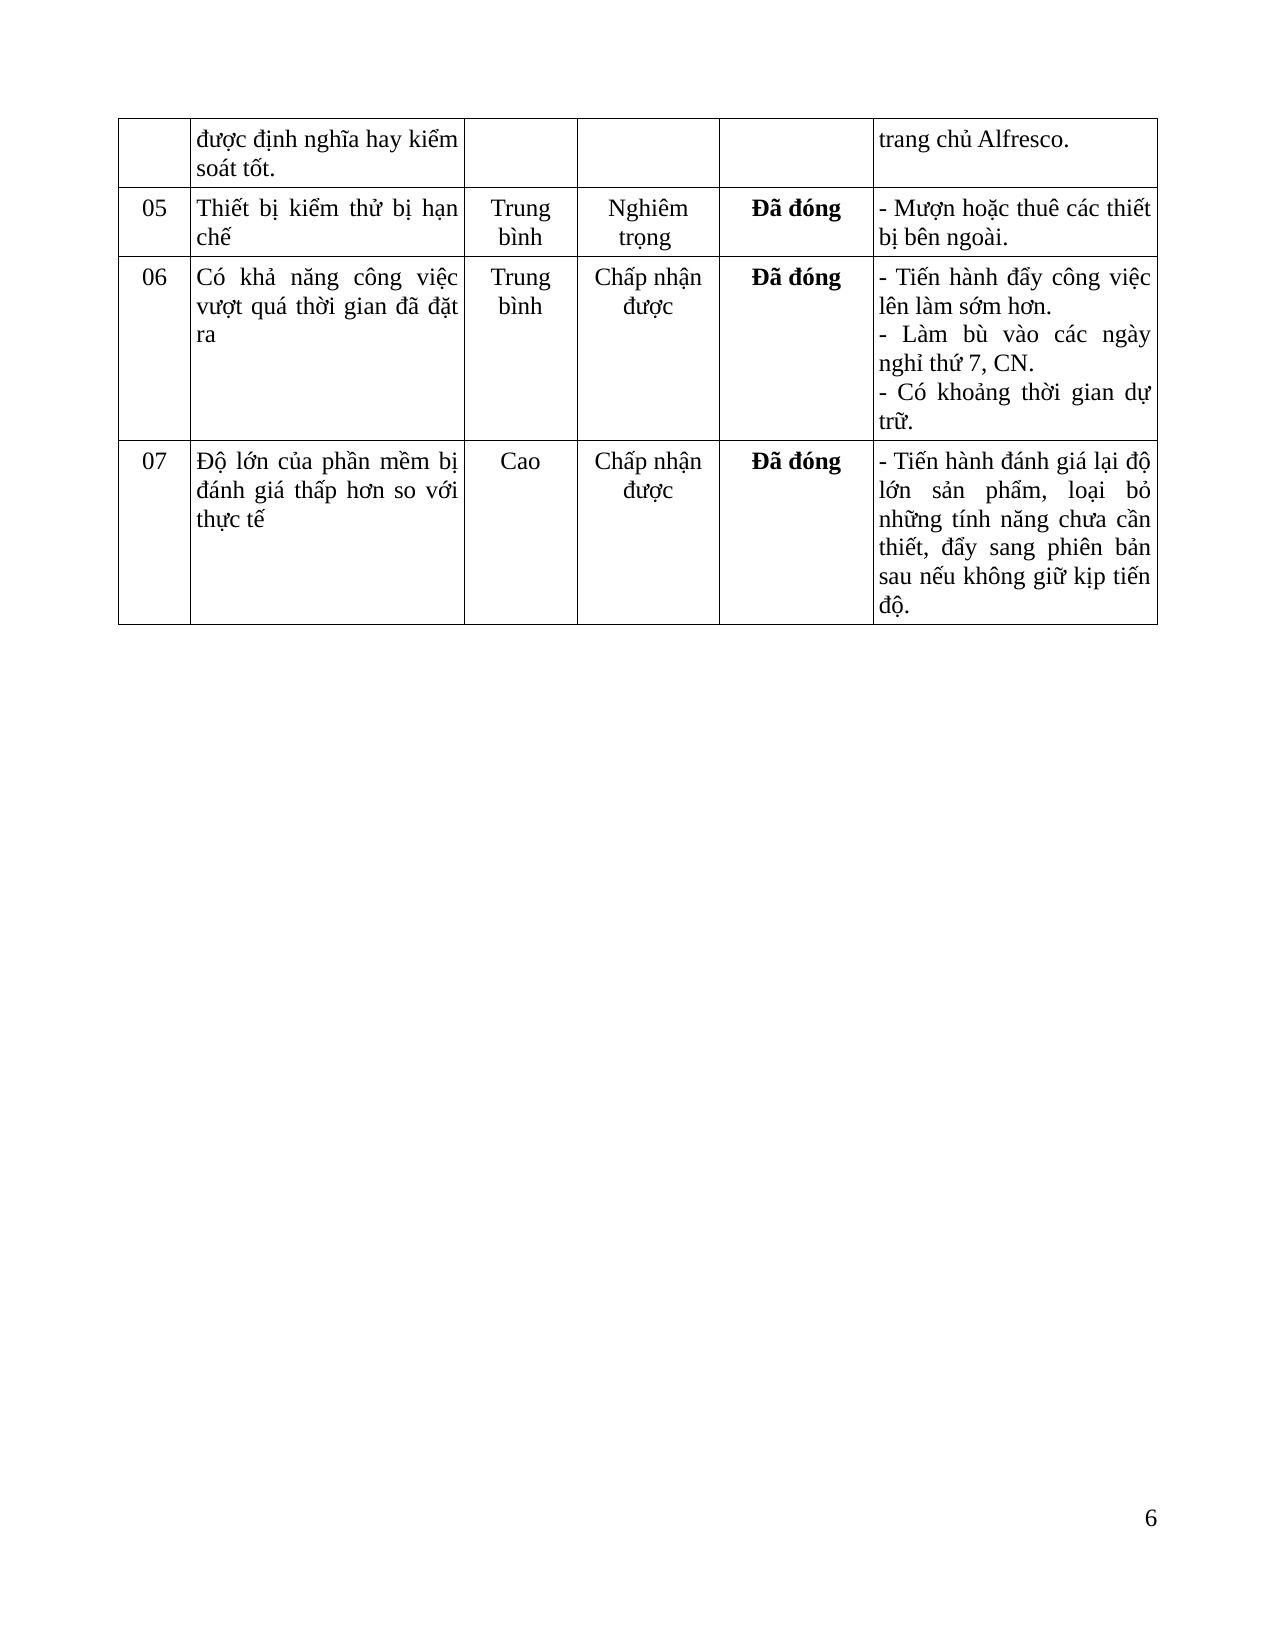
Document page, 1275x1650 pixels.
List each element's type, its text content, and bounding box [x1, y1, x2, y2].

table_cell [119, 119, 190, 187]
table_cell Nghiêm trọng [578, 188, 719, 256]
table_cell Thiết bị kiểm thử bị hạn chế [191, 188, 464, 256]
table_cell 05 [119, 188, 190, 256]
table_cell Đã đóng [720, 188, 873, 256]
table_cell 07 [119, 441, 190, 624]
table_cell Đã đóng [720, 441, 873, 624]
table_cell được định nghĩa hay kiểm soát tốt. [191, 119, 464, 187]
table_cell Trung bình [465, 257, 577, 440]
table_cell Đã đóng [720, 257, 873, 440]
table_cell Trung bình [465, 188, 577, 256]
table_cell Chấp nhận được [578, 257, 719, 440]
table_cell - Tiến hành đẩy công việc lên làm sớm hơn. - Làm bù vào các ngày nghỉ thứ 7, CN. - Có khoảng thời gian dự trữ. [874, 257, 1157, 440]
table_cell [578, 119, 719, 187]
table_cell - Mượn hoặc thuê các thiết bị bên ngoài. [874, 188, 1157, 256]
table_cell Độ lớn của phần mềm bị đánh giá thấp hơn so với thực tế [191, 441, 464, 624]
table_cell 06 [119, 257, 190, 440]
table_cell Cao [465, 441, 577, 624]
table_cell Chấp nhận được [578, 441, 719, 624]
table_cell [465, 119, 577, 187]
table_cell [720, 119, 873, 187]
table_cell trang chủ Alfresco. [874, 119, 1157, 187]
table_cell - Tiến hành đánh giá lại độ lớn sản phẩm, loại bỏ những tính năng chưa cần thiết, đẩy sang phiên bản sau nếu không giữ kịp tiến độ. [874, 441, 1157, 624]
table_cell Có khả năng công việc vượt quá thời gian đã đặt ra [191, 257, 464, 440]
